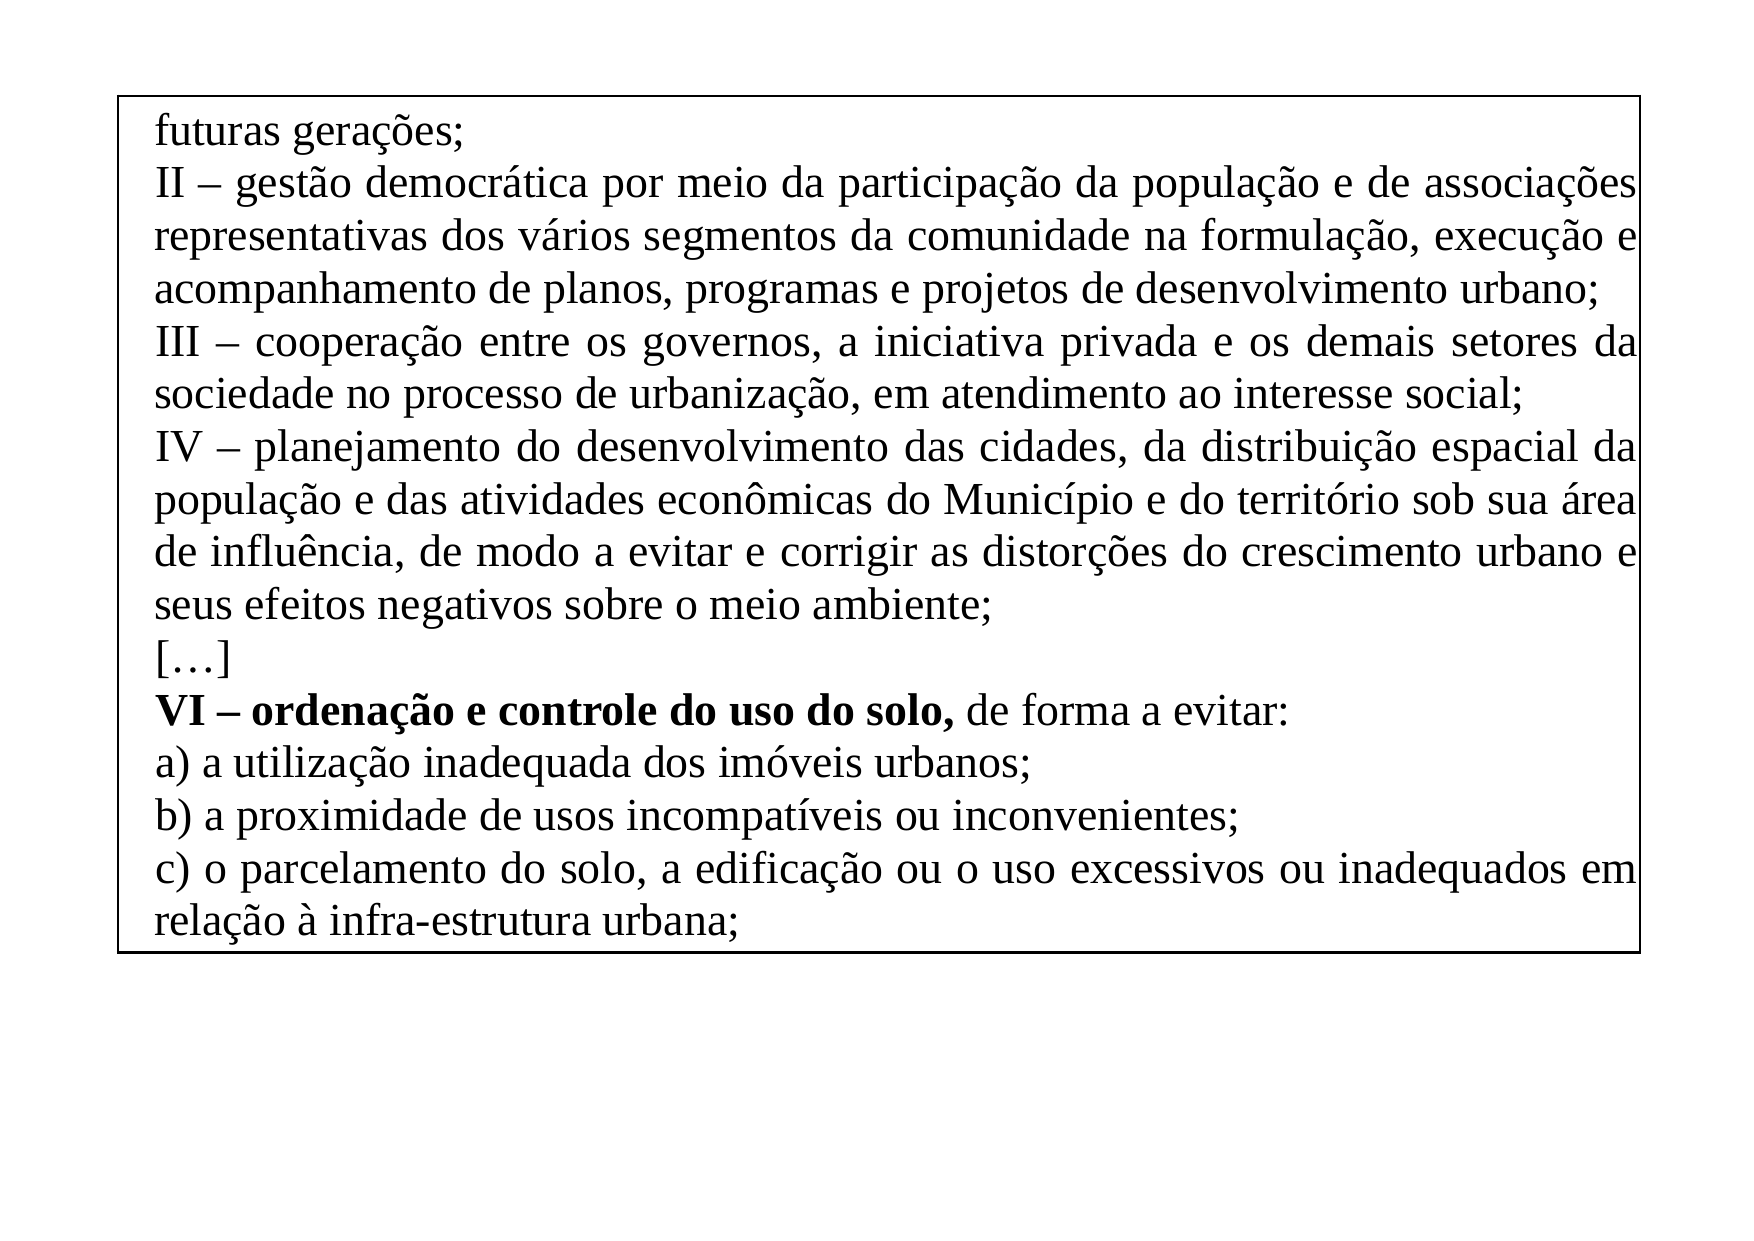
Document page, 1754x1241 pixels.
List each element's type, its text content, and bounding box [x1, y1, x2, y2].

table_cell futuras gerações; II – gestão democrática por meio da participação da população e de associações representativas dos vários segmentos da comunidade na formulação, execução e acompanhamento de planos, programas e projetos de desenvolvimento urbano; III – cooperação entre os governos, a iniciativa privada e os demais setores da sociedade no processo de urbanização, em atendimento ao interesse social; IV – planejamento do desenvolvimento das cidades, da distribuição espacial da população e das atividades econômicas do Município e do território sob sua área de influência, de modo a evitar e corrigir as distorções do crescimento urbano e seus efeitos negativos sobre o meio ambiente; […] VI – ordenação e controle do uso do solo, de forma a evitar: a) a utilização inadequada dos imóveis urbanos; b) a proximidade de usos incompatíveis ou inconvenientes; c) o parcelamento do solo, a edificação ou o uso excessivos ou inadequados em relação à infra-estrutura urbana; [119, 97, 1639, 951]
